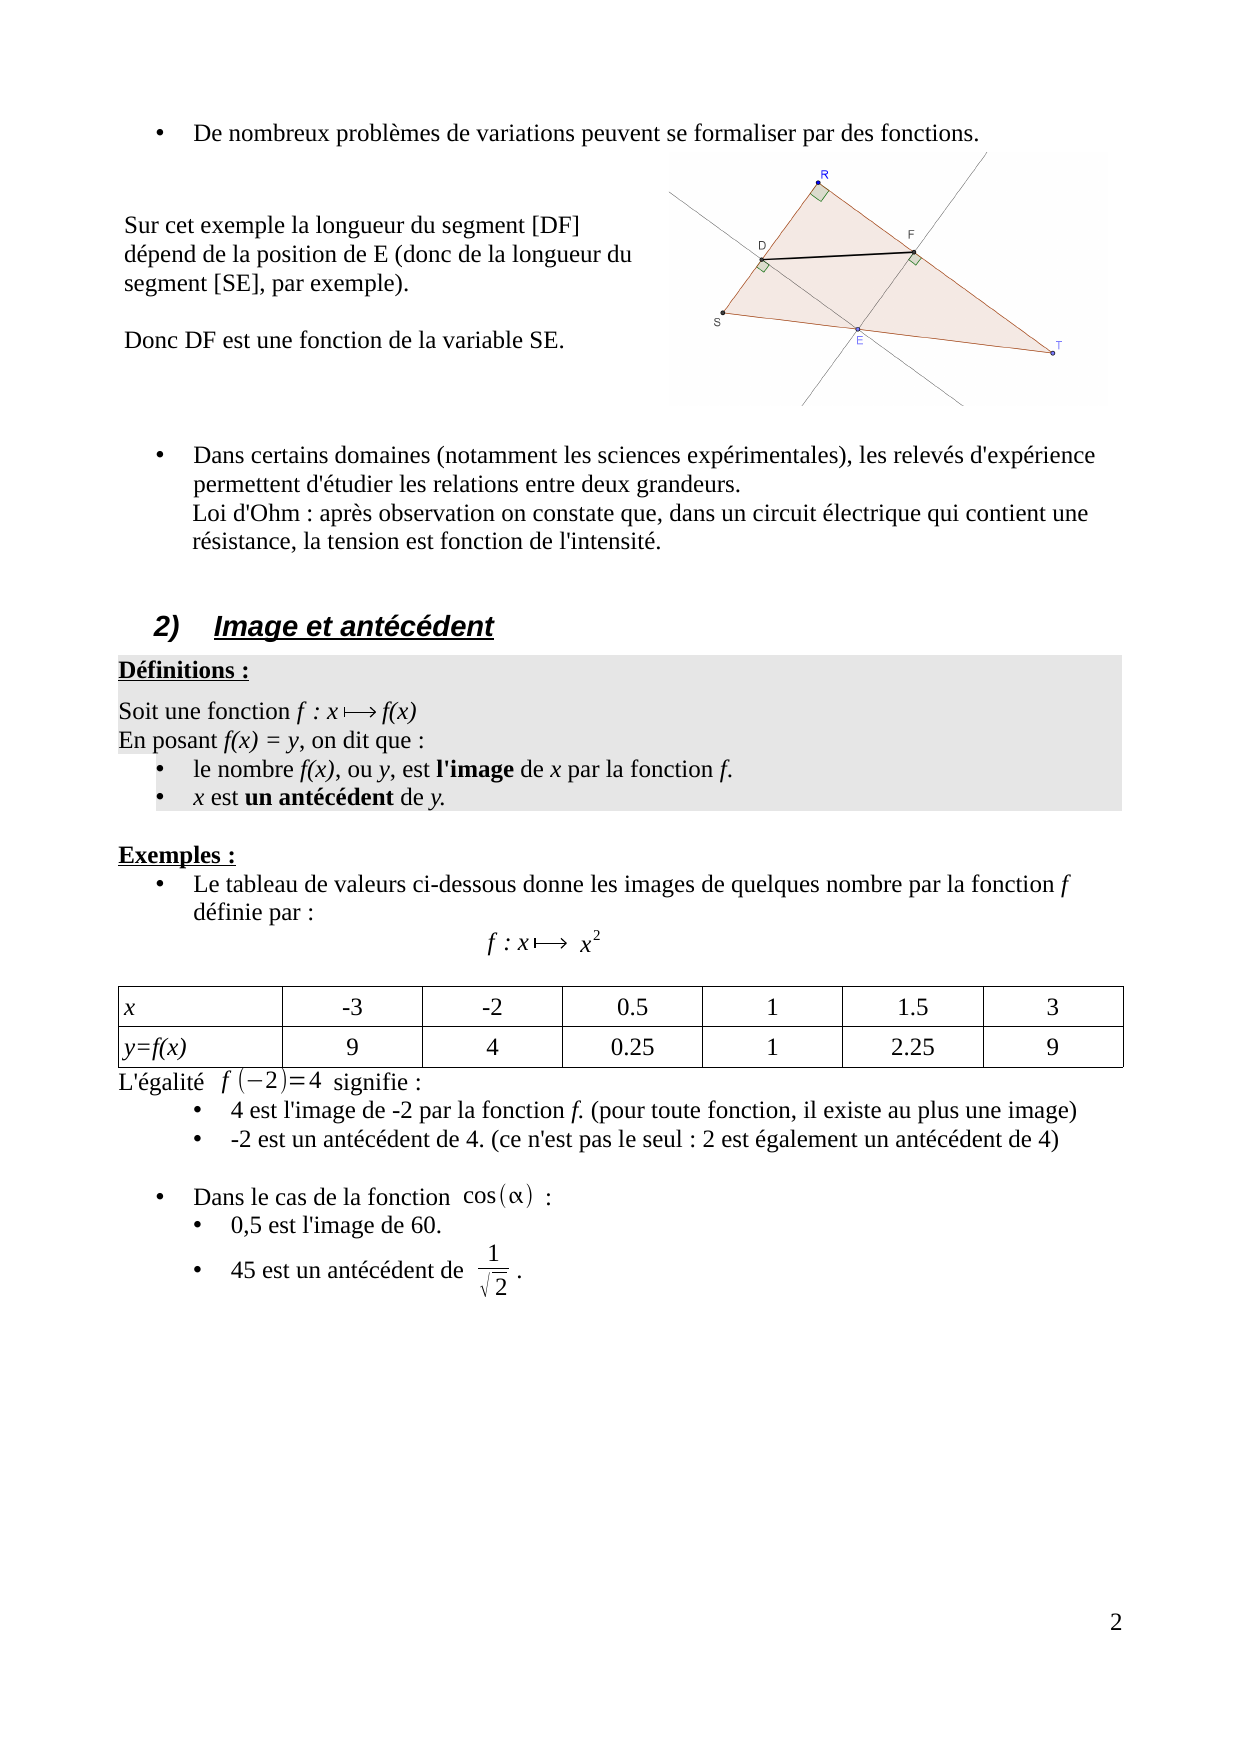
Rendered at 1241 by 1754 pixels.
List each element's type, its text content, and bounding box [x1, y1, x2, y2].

list 0,5 est l'image de 60. [193, 1211, 1122, 1239]
table_header [654, 147, 1123, 440]
list le nombre f(x), ou y, est l'image de x par la fonction f. [156, 754, 1122, 782]
table_cell 9 [984, 1027, 1123, 1067]
table_cell y=f(x) [119, 1027, 282, 1067]
list 4 est l'image de -2 par la fonction f. (pour toute fonction, il existe au plus une image) [193, 1096, 1122, 1124]
table_header 0,5 [563, 987, 702, 1026]
table_cell 2,25 [843, 1027, 983, 1067]
table_cell 0,25 [563, 1027, 702, 1067]
table_header 1,5 [843, 987, 983, 1026]
list De nombreux problèmes de variations peuvent se formaliser par des fonctions. [156, 118, 1122, 147]
table_cell 4 [423, 1027, 562, 1067]
text Exemples : [118, 840, 1122, 869]
text Loi d'Ohm : après observation on constate que, dans un circuit électrique qui contient une résistance, la tension est fonction de l'intensité. [118, 498, 1122, 555]
table_header -3 [283, 987, 422, 1026]
list Dans certains domaines (notamment les sciences expérimentales), les relevés d'expérience permettent d'étudier les relations entre deux grandeurs. [156, 440, 1122, 498]
subtitle Image et antécédent [153, 609, 1122, 642]
list x est un antécédent de y. [156, 782, 1122, 811]
text Définitions : [118, 655, 1122, 684]
text En posant f(x) = y, on dit que : [118, 725, 1122, 754]
list Le tableau de valeurs ci-dessous donne les images de quelques nombre par la fonction f définie par : [156, 869, 1122, 926]
list 45 est un antécédent de . [193, 1239, 1122, 1301]
text f : x [118, 926, 1122, 957]
table_header 1 [703, 987, 842, 1026]
table_header 3 [984, 987, 1123, 1026]
table_header Sur cet exemple la longueur du segment [DF] dépend de la position de E (donc de la longueur du segment [SE], par exemple). Donc DF est une fonction de la variable SE. [118, 147, 654, 440]
table_cell 9 [283, 1027, 422, 1067]
text L'égalité signifie : [118, 1068, 1122, 1096]
text Soit une fonction f : x f(x) [118, 696, 1122, 725]
table_cell 1 [703, 1027, 842, 1067]
list Dans le cas de la fonction : [156, 1182, 1122, 1211]
table_header x [119, 987, 282, 1026]
list -2 est un antécédent de 4. (ce n'est pas le seul : 2 est également un antécédent de 4) [193, 1124, 1122, 1153]
table_header -2 [423, 987, 562, 1026]
